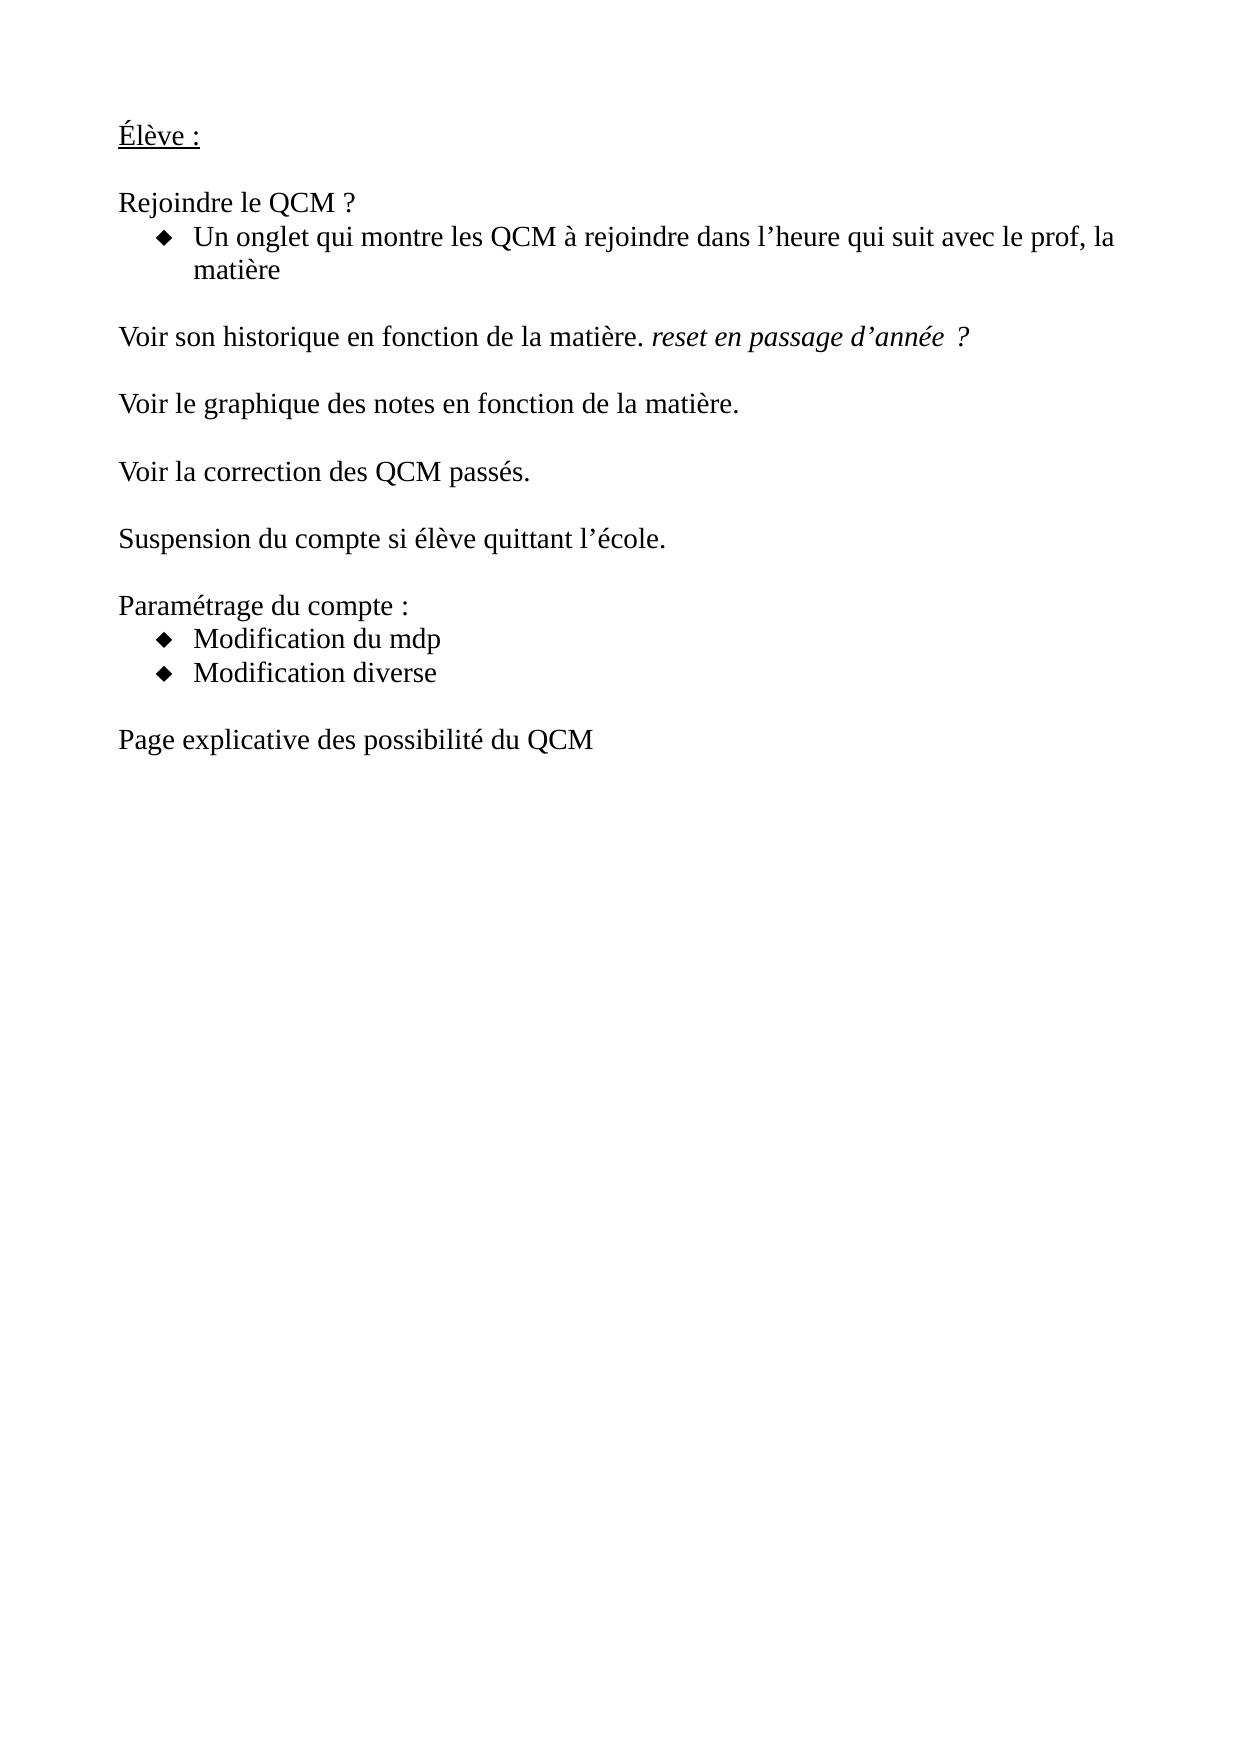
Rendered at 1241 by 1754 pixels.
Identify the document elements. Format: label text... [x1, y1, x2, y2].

list Modification du mdp [156, 621, 1122, 655]
text Page explicative des possibilité du QCM [118, 722, 1122, 756]
text Suspension du compte si élève quittant l’école. [118, 521, 1122, 554]
text Paramétrage du compte : [118, 588, 1122, 621]
text Élève : [118, 118, 1122, 152]
text Voir son historique en fonction de la matière. reset en passage d’année ? [118, 319, 1122, 353]
text Voir le graphique des notes en fonction de la matière. [118, 387, 1122, 420]
text Voir la correction des QCM passés. [118, 454, 1122, 487]
list Un onglet qui montre les QCM à rejoindre dans l’heure qui suit avec le prof, la matière [156, 219, 1122, 286]
list Modification diverse [156, 655, 1122, 689]
text Rejoindre le QCM ? [118, 185, 1122, 219]
